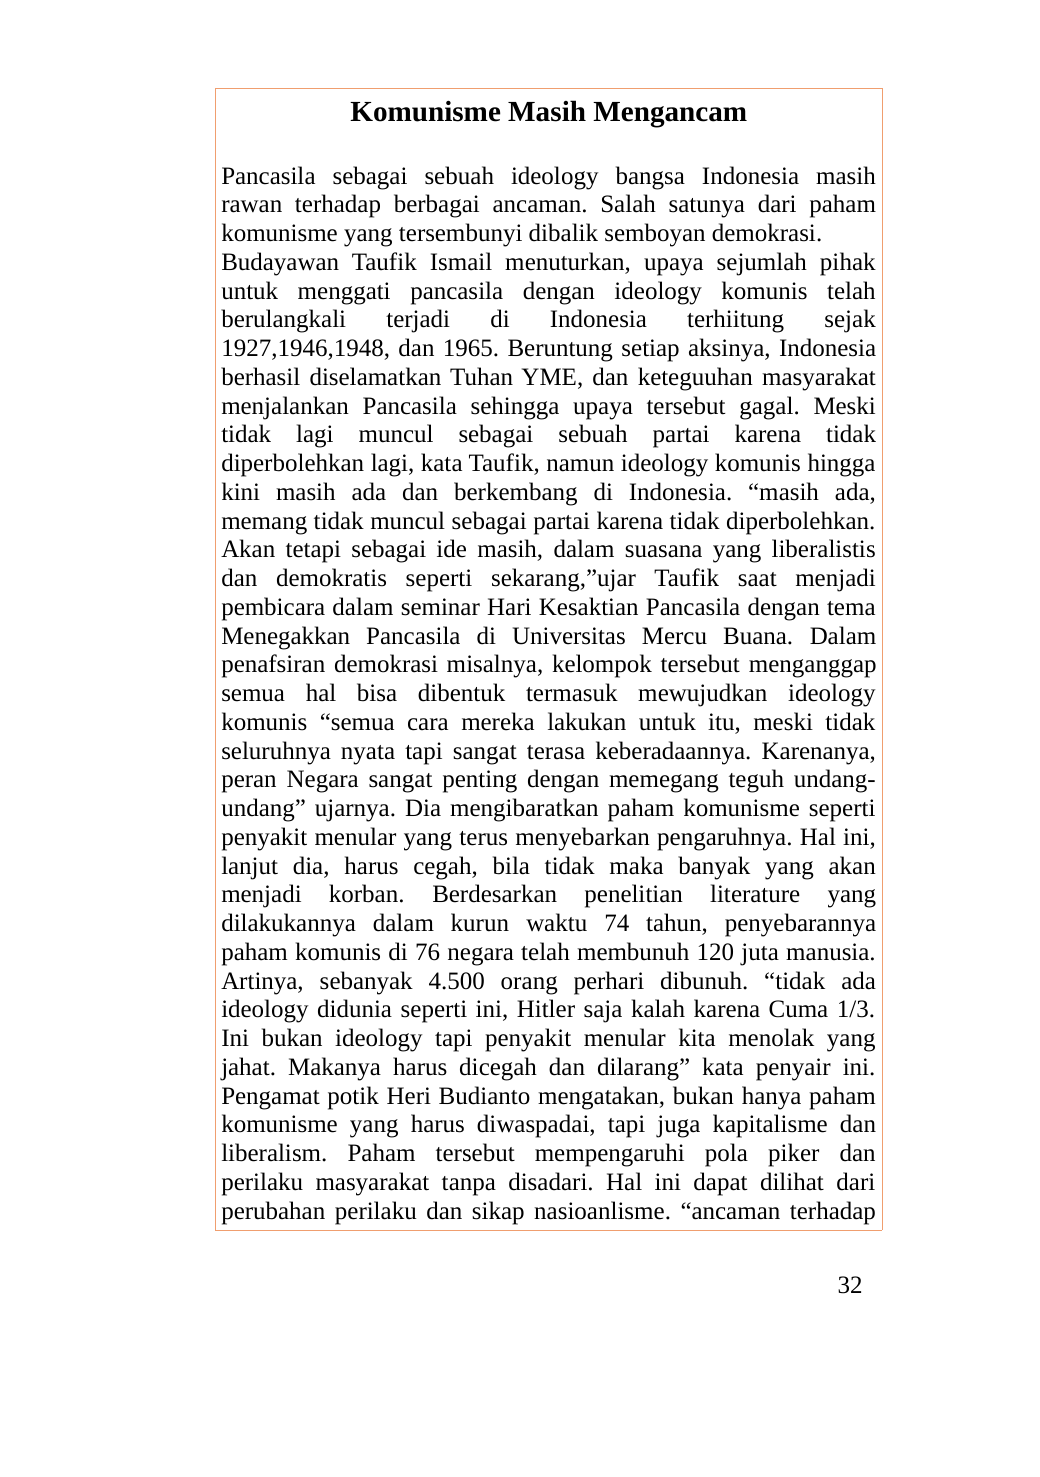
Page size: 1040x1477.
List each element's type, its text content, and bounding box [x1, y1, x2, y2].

table_header Komunisme Masih Mengancam Pancasila sebagai sebuah ideology bangsa Indonesia masih rawan terhadap berbagai ancaman. Salah satunya dari paham komunisme yang tersembunyi dibalik semboyan demokrasi. Budayawan Taufik Ismail menuturkan, upaya sejumlah pihak untuk menggati pancasila dengan ideology komunis telah berulangkali terjadi di Indonesia terhiitung sejak 1927,1946,1948, dan 1965. Beruntung setiap aksinya, Indonesia berhasil diselamatkan Tuhan YME, dan keteguuhan masyarakat menjalankan Pancasila sehingga upaya tersebut gagal. Meski tidak lagi muncul sebagai sebuah partai karena tidak diperbolehkan lagi, kata Taufik, namun ideology komunis hingga kini masih ada dan berkembang di Indonesia. “masih ada, memang tidak muncul sebagai partai karena tidak diperbolehkan. Akan tetapi sebagai ide masih, dalam suasana yang liberalistis dan demokratis seperti sekarang,”ujar Taufik saat menjadi pembicara dalam seminar Hari Kesaktian Pancasila dengan tema Menegakkan Pancasila di Universitas Mercu Buana. Dalam penafsiran demokrasi misalnya, kelompok tersebut menganggap semua hal bisa dibentuk termasuk mewujudkan ideology komunis “semua cara mereka lakukan untuk itu, meski tidak seluruhnya nyata tapi sangat terasa keberadaannya. Karenanya, peran Negara sangat penting dengan memegang teguh undang-undang” ujarnya. Dia mengibaratkan paham komunisme seperti penyakit menular yang terus menyebarkan pengaruhnya. Hal ini, lanjut dia, harus cegah, bila tidak maka banyak yang akan menjadi korban. Berdesarkan penelitian literature yang dilakukannya dalam kurun waktu 74 tahun, penyebarannya paham komunis di 76 negara telah membunuh 120 juta manusia. Artinya, sebanyak 4.500 orang perhari dibunuh. “tidak ada ideology didunia seperti ini, Hitler saja kalah karena Cuma 1/3. Ini bukan ideology tapi penyakit menular kita menolak yang jahat. Makanya harus dicegah dan dilarang” kata penyair ini. Pengamat potik Heri Budianto mengatakan, bukan hanya paham komunisme yang harus diwaspadai, tapi juga kapitalisme dan liberalism. Paham tersebut mempengaruhi pola piker dan perilaku masyarakat tanpa disadari. Hal ini dapat dilihat dari perubahan perilaku dan sikap nasioanlisme. “ancaman terhadap [216, 89, 882, 1230]
